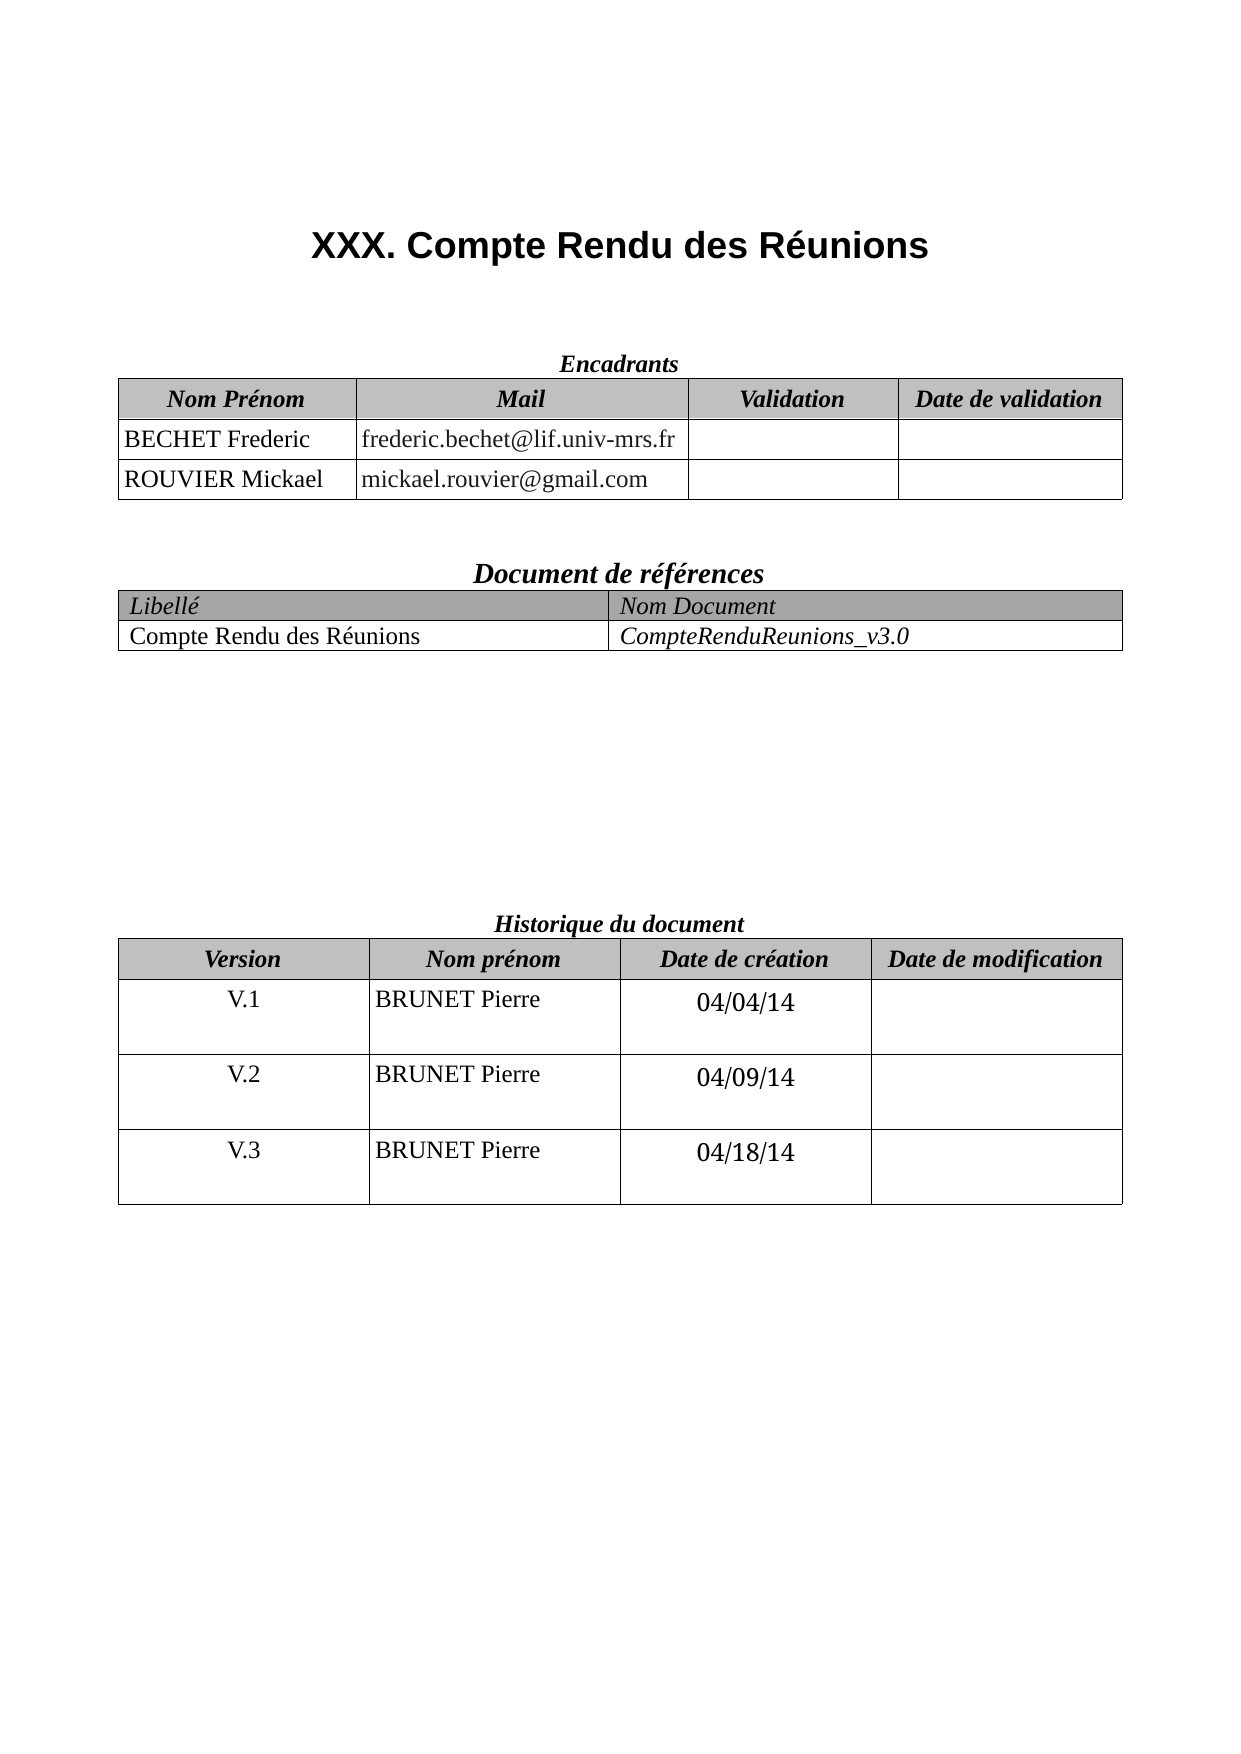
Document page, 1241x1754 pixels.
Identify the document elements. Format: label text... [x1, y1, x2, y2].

subtitle XXX. Compte Rendu des Réunions [118, 224, 1122, 267]
table_header Date de validation [899, 379, 1122, 418]
table_cell 18/04/14 [621, 1130, 871, 1204]
table_cell [899, 420, 1122, 459]
text Encadrants [118, 349, 1122, 378]
table_cell BRUNET Pierre [370, 1055, 620, 1129]
table_cell [872, 1055, 1122, 1129]
table_cell V.1 [119, 980, 369, 1054]
table_cell CompteRenduReunions_v3.0 [609, 621, 1122, 650]
table_cell BRUNET Pierre [370, 1130, 620, 1204]
text Historique du document [118, 909, 1122, 938]
table_header Date de modification [872, 939, 1122, 979]
table_header Libellé [119, 591, 608, 620]
table_cell [872, 980, 1122, 1054]
text Document de références [118, 557, 1122, 590]
table_cell BECHET Frederic [119, 420, 356, 459]
table_header Nom Prénom [119, 379, 356, 418]
table_cell frederic.bechet@lif.univ-mrs.fr [357, 420, 688, 459]
table_cell V.3 [119, 1130, 369, 1204]
table_cell [899, 460, 1122, 499]
table_cell BRUNET Pierre [370, 980, 620, 1054]
table_cell mickael.rouvier@gmail.com [357, 460, 688, 499]
table_cell [689, 460, 898, 499]
table_cell Compte Rendu des Réunions [119, 621, 608, 650]
table_cell ROUVIER Mickael [119, 460, 356, 499]
table_cell 09/04/14 [621, 1055, 871, 1129]
table_cell [689, 420, 898, 459]
table_header Nom prénom [370, 939, 620, 979]
table_header Mail [357, 379, 688, 418]
table_cell 04/04/14 [621, 980, 871, 1054]
table_cell V.2 [119, 1055, 369, 1129]
table_header Version [119, 939, 369, 979]
table_header Date de création [621, 939, 871, 979]
table_header Nom Document [609, 591, 1122, 620]
table_cell [872, 1130, 1122, 1204]
table_header Validation [689, 379, 898, 418]
